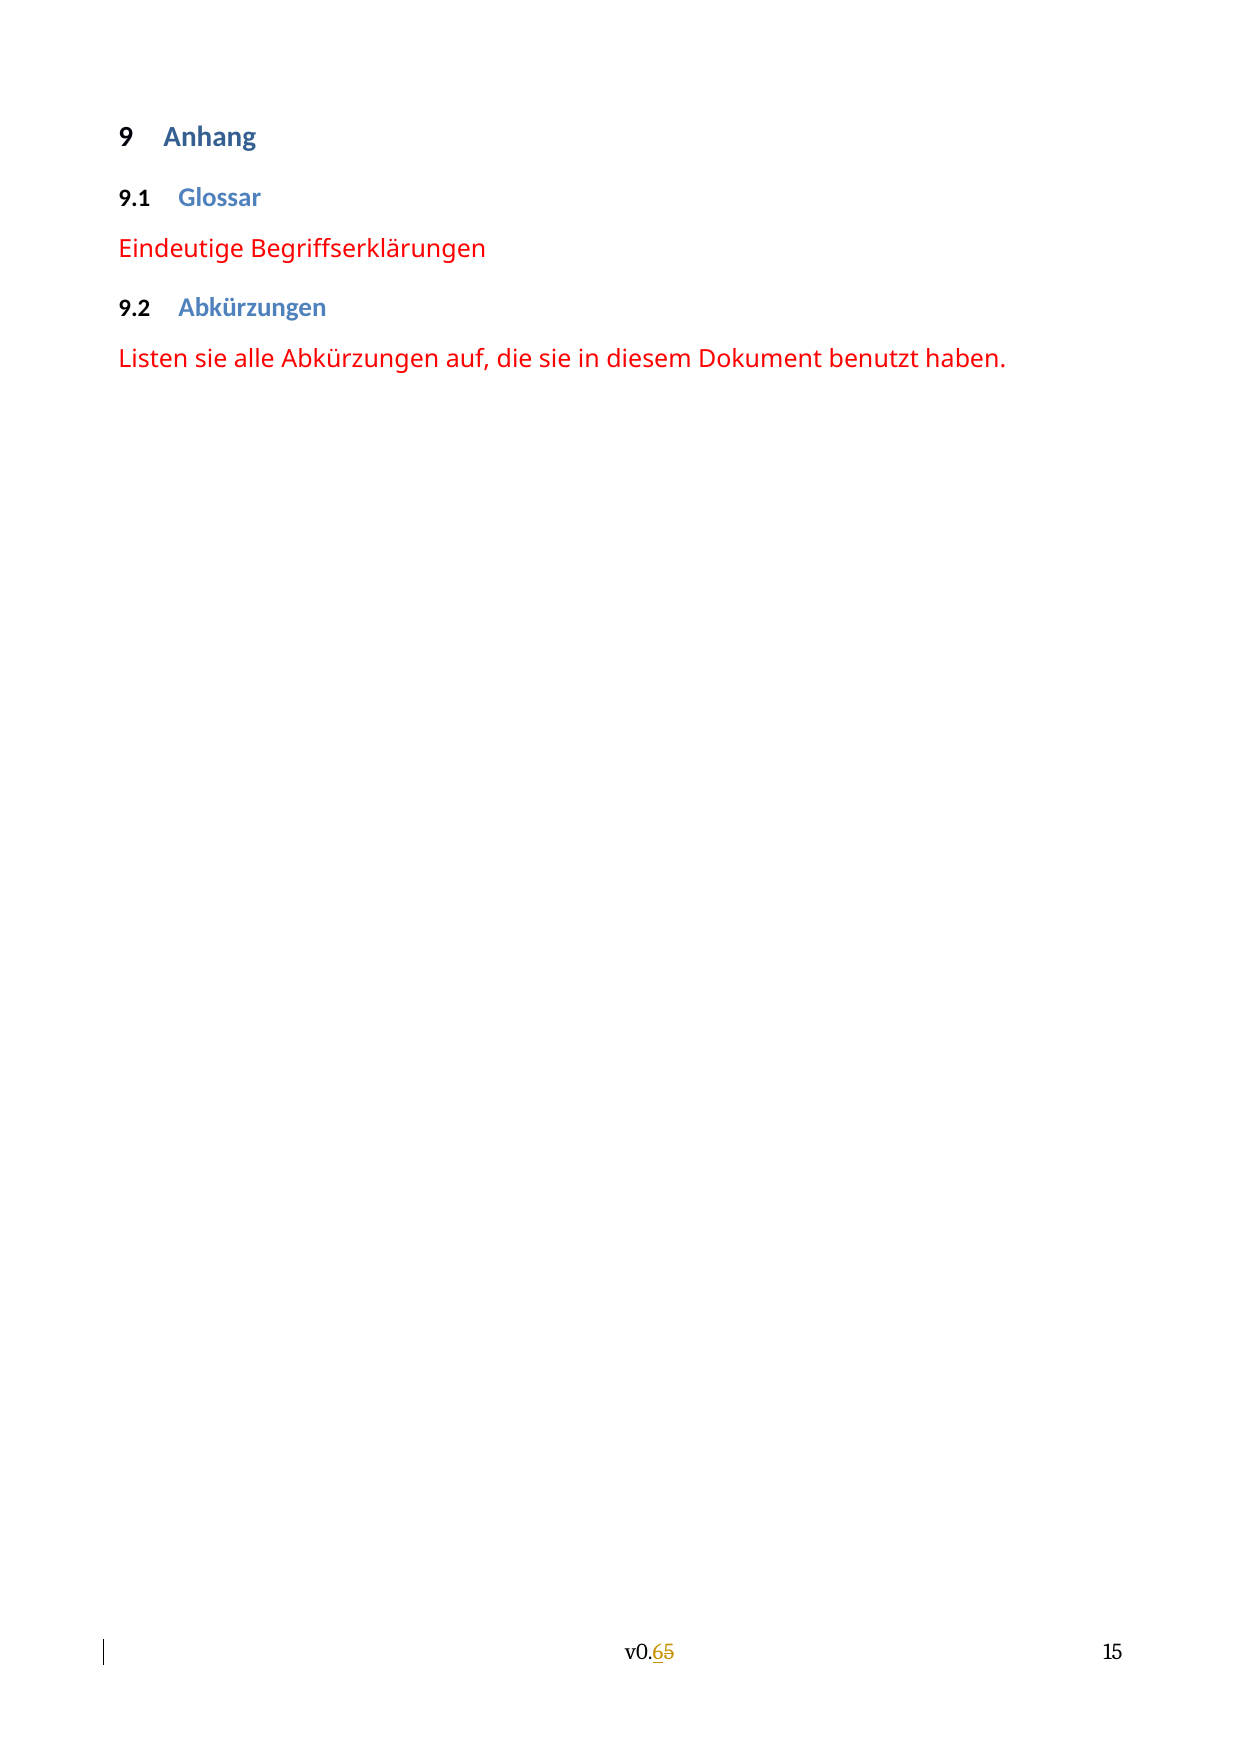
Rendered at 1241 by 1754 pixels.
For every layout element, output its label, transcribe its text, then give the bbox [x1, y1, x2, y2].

text Eindeutige Begriffserklärungen [118, 230, 1122, 264]
subtitle Abkürzungen [118, 290, 1122, 323]
text Listen sie alle Abkürzungen auf, die sie in diesem Dokument benutzt haben. [118, 341, 1122, 375]
subtitle Anhang [118, 118, 1122, 154]
subtitle Glossar [118, 180, 1122, 213]
